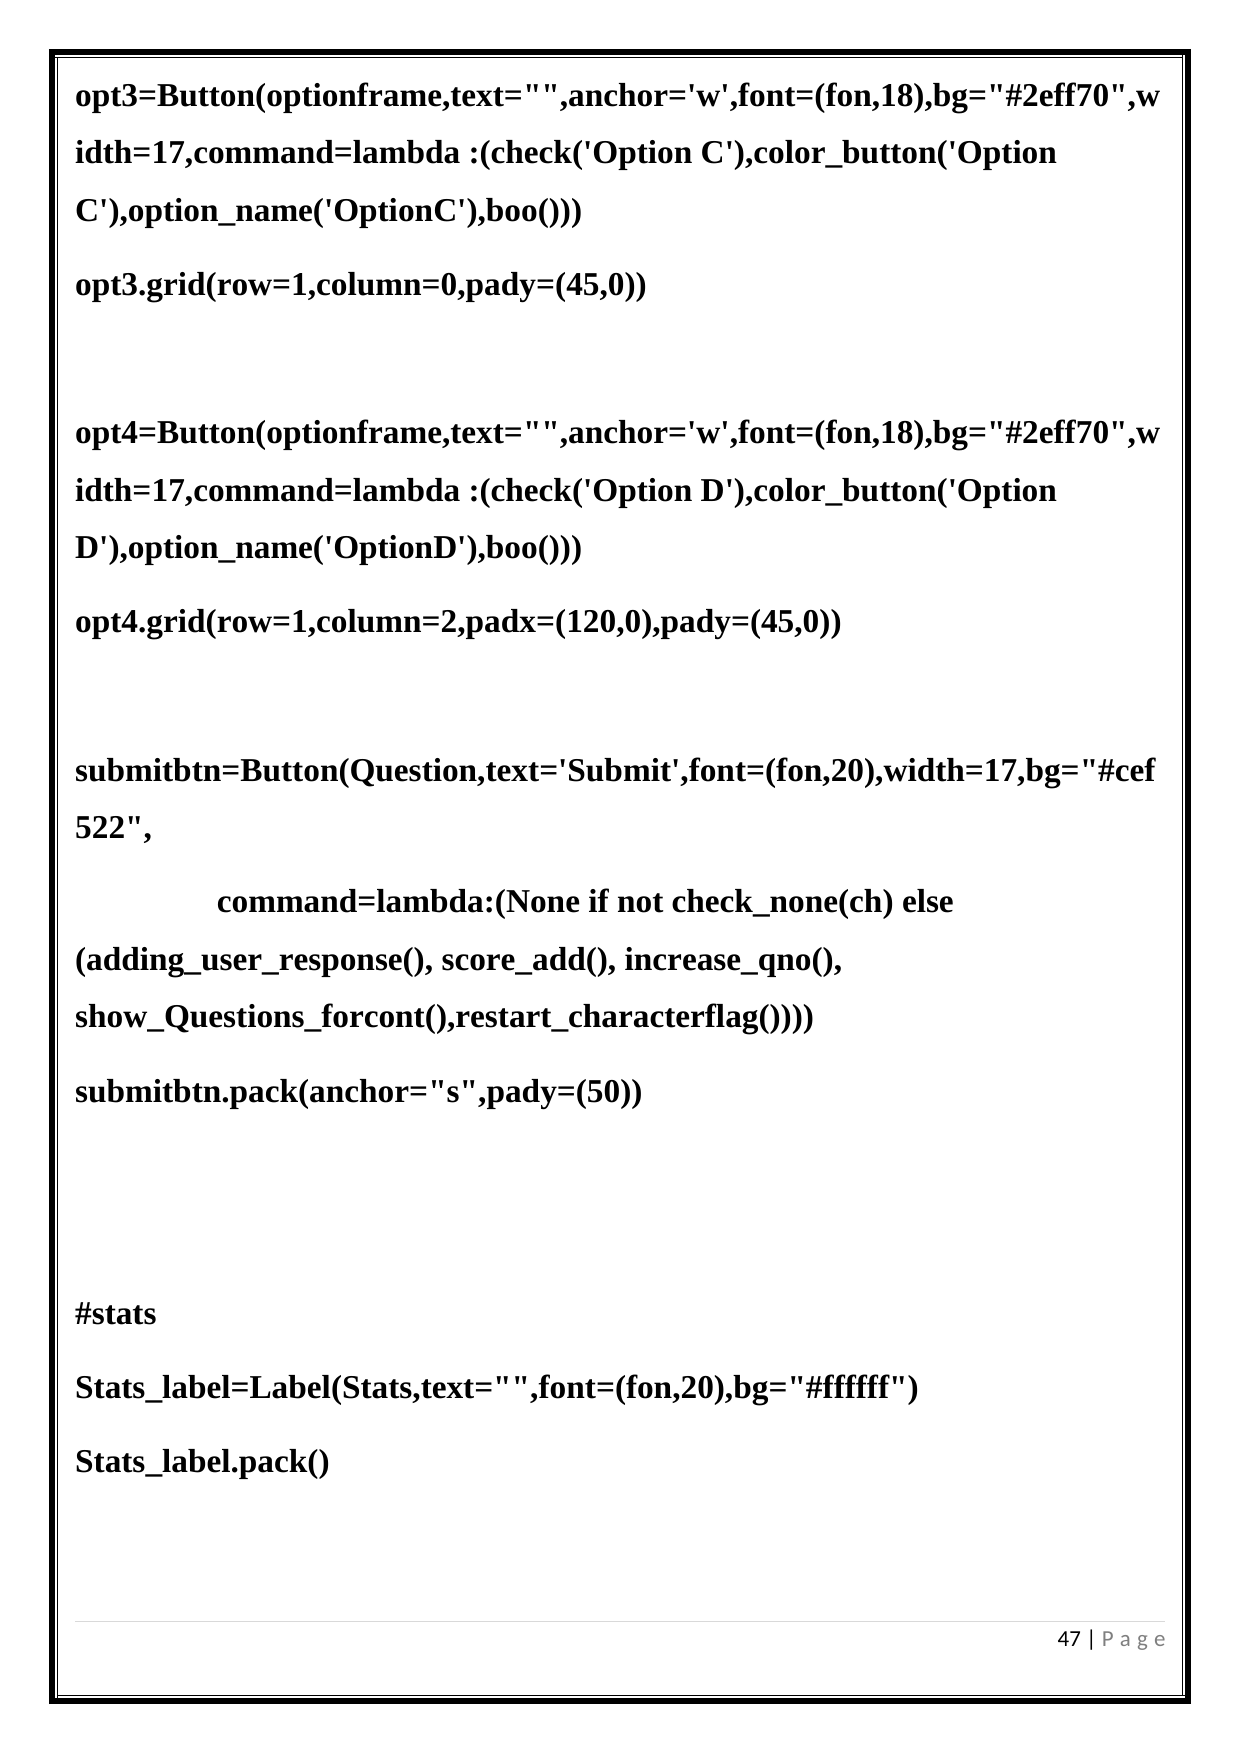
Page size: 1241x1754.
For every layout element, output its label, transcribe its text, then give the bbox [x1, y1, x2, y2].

text opt3=Button(optionframe,text="",anchor='w',font=(fon,18),bg="#2eff70",width=17,command=lambda :(check('Option C'),color_button('Option C'),option_name('OptionC'),boo())) [75, 75, 1165, 228]
text opt3.grid(row=1,column=0,pady=(45,0)) [75, 264, 1165, 302]
text opt4.grid(row=1,column=2,padx=(120,0),pady=(45,0)) [75, 602, 1165, 640]
text submitbtn=Button(Question,text='Submit',font=(fon,20),width=17,bg="#cef522", [75, 750, 1165, 846]
text opt4=Button(optionframe,text="",anchor='w',font=(fon,18),bg="#2eff70",width=17,command=lambda :(check('Option D'),color_button('Option D'),option_name('OptionD'),boo())) [75, 412, 1165, 566]
text submitbtn.pack(anchor="s",pady=(50)) [75, 1071, 1165, 1109]
text Stats_label=Label(Stats,text="",font=(fon,20),bg="#ffffff") [75, 1367, 1165, 1406]
text command=lambda:(None if not check_none(ch) else (adding_user_response(), score_add(), increase_qno(), show_Questions_forcont(),restart_characterflag()))) [75, 882, 1165, 1035]
text #stats [75, 1293, 1165, 1332]
text Stats_label.pack() [75, 1442, 1165, 1480]
